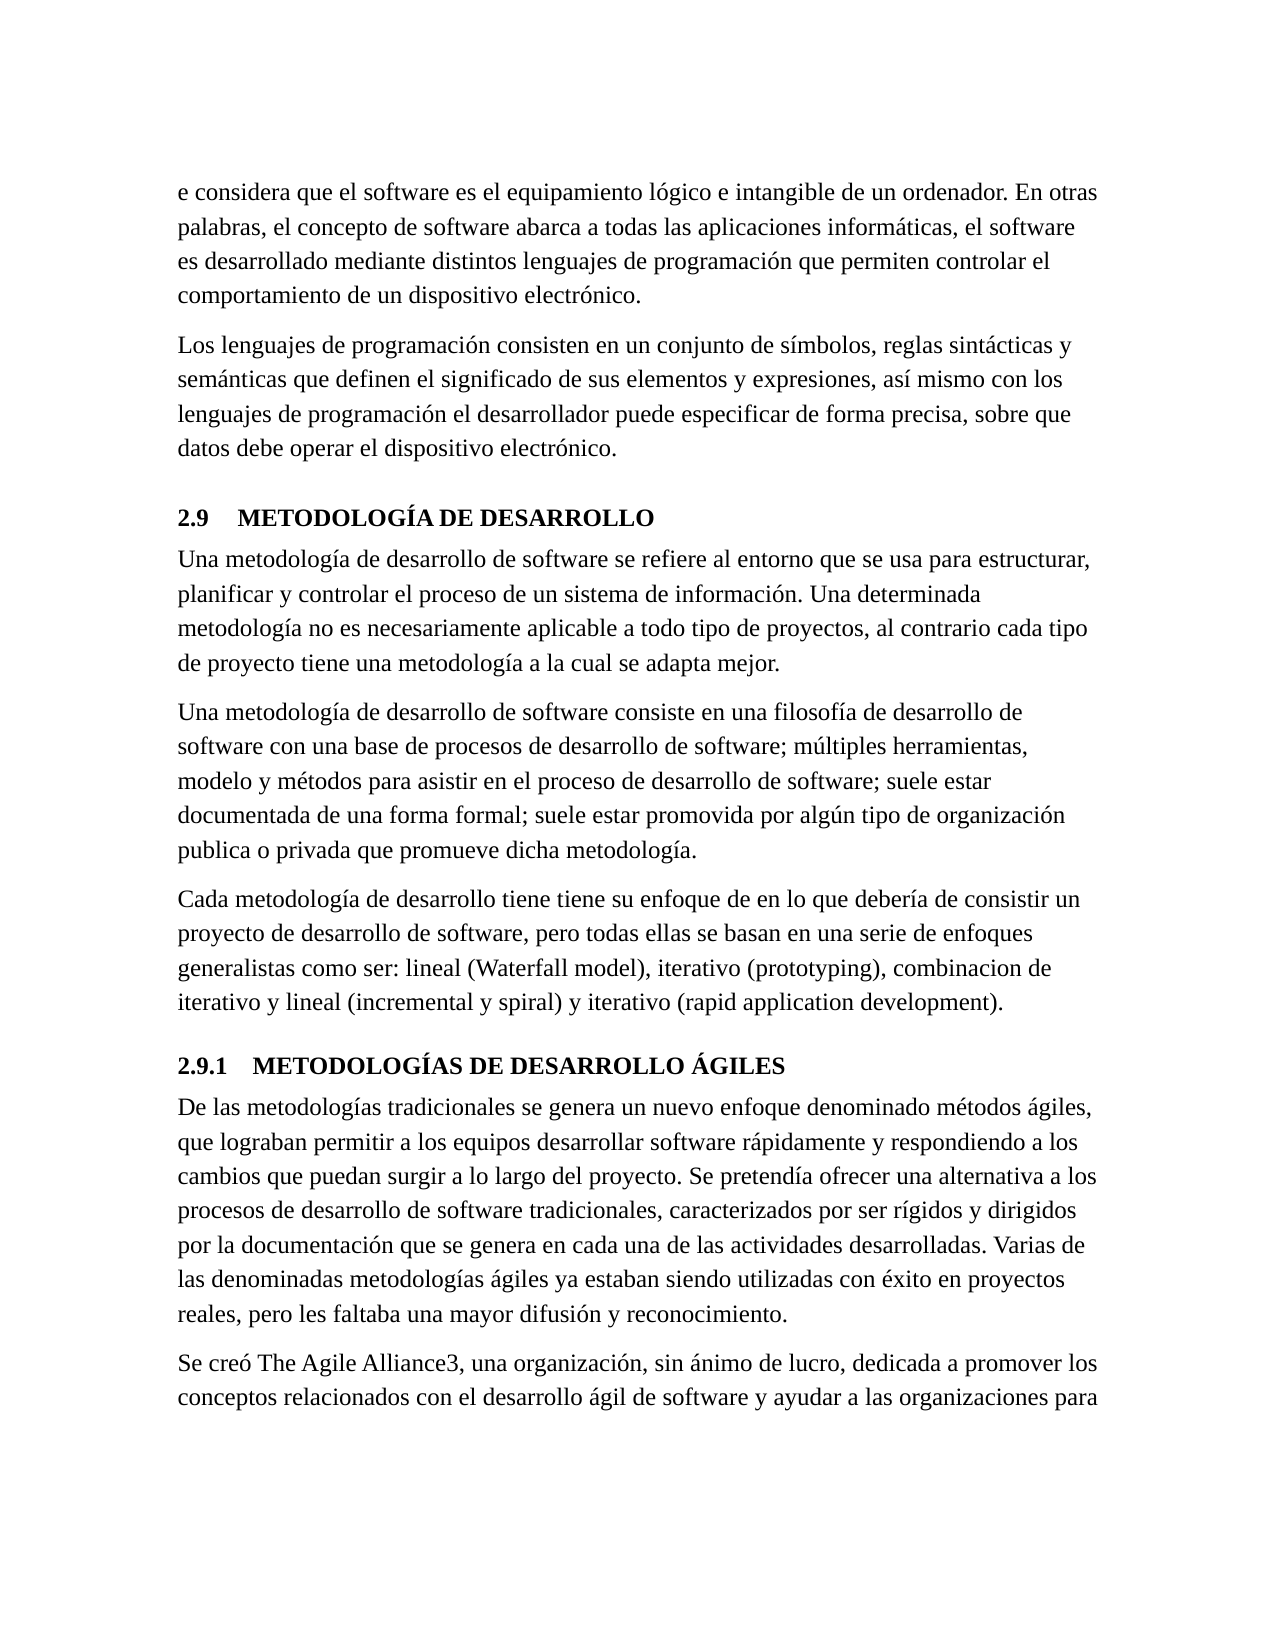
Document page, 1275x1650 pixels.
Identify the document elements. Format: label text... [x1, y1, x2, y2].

text Se creó The Agile Alliance3, una organización, sin ánimo de lucro, dedicada a promover los conceptos relacionados con el desarrollo ágil de software y ayudar a las organizaciones para [177, 1348, 1098, 1411]
text De las metodologías tradicionales se genera un nuevo enfoque denominado métodos ágiles, que lograban permitir a los equipos desarrollar software rápidamente y respondiendo a los cambios que puedan surgir a lo largo del proyecto. Se pretendía ofrecer una alternativa a los procesos de desarrollo de software tradicionales, caracterizados por ser rígidos y dirigidos por la documentación que se genera en cada una de las actividades desarrolladas. Varias de las denominadas metodologías ágiles ya estaban siendo utilizadas con éxito en proyectos reales, pero les faltaba una mayor difusión y reconocimiento. [177, 1092, 1098, 1328]
text Una metodología de desarrollo de software consiste en una filosofía de desarrollo de software con una base de procesos de desarrollo de software; múltiples herramientas, modelo y métodos para asistir en el proceso de desarrollo de software; suele estar documentada de una forma formal; suele estar promovida por algún tipo de organización publica o privada que promueve dicha metodología. [177, 697, 1098, 863]
text Una metodología de desarrollo de software se refiere al entorno que se usa para estructurar, planificar y controlar el proceso de un sistema de información. Una determinada metodología no es necesariamente aplicable a todo tipo de proyectos, al contrario cada tipo de proyecto tiene una metodología a la cual se adapta mejor. [177, 544, 1098, 676]
text Los lenguajes de programación consisten en un conjunto de símbolos, reglas sintácticas y semánticas que definen el significado de sus elementos y expresiones, así mismo con los lenguajes de programación el desarrollador puede especificar de forma precisa, sobre que datos debe operar el dispositivo electrónico. [177, 330, 1098, 462]
subtitle METODOLOGÍA DE DESARROLLO [177, 503, 1098, 532]
text e considera que el software es el equipamiento lógico e intangible de un ordenador. En otras palabras, el concepto de software abarca a todas las aplicaciones informáticas, el software es desarrollado mediante distintos lenguajes de programación que permiten controlar el comportamiento de un dispositivo electrónico. [177, 177, 1098, 309]
text Cada metodología de desarrollo tiene tiene su enfoque de en lo que debería de consistir un proyecto de desarrollo de software, pero todas ellas se basan en una serie de enfoques generalistas como ser: lineal (Waterfall model), iterativo (prototyping), combinacion de iterativo y lineal (incremental y spiral) y iterativo (rapid application development). [177, 884, 1098, 1016]
subtitle METODOLOGÍAS DE DESARROLLO ÁGILES [177, 1051, 1098, 1079]
